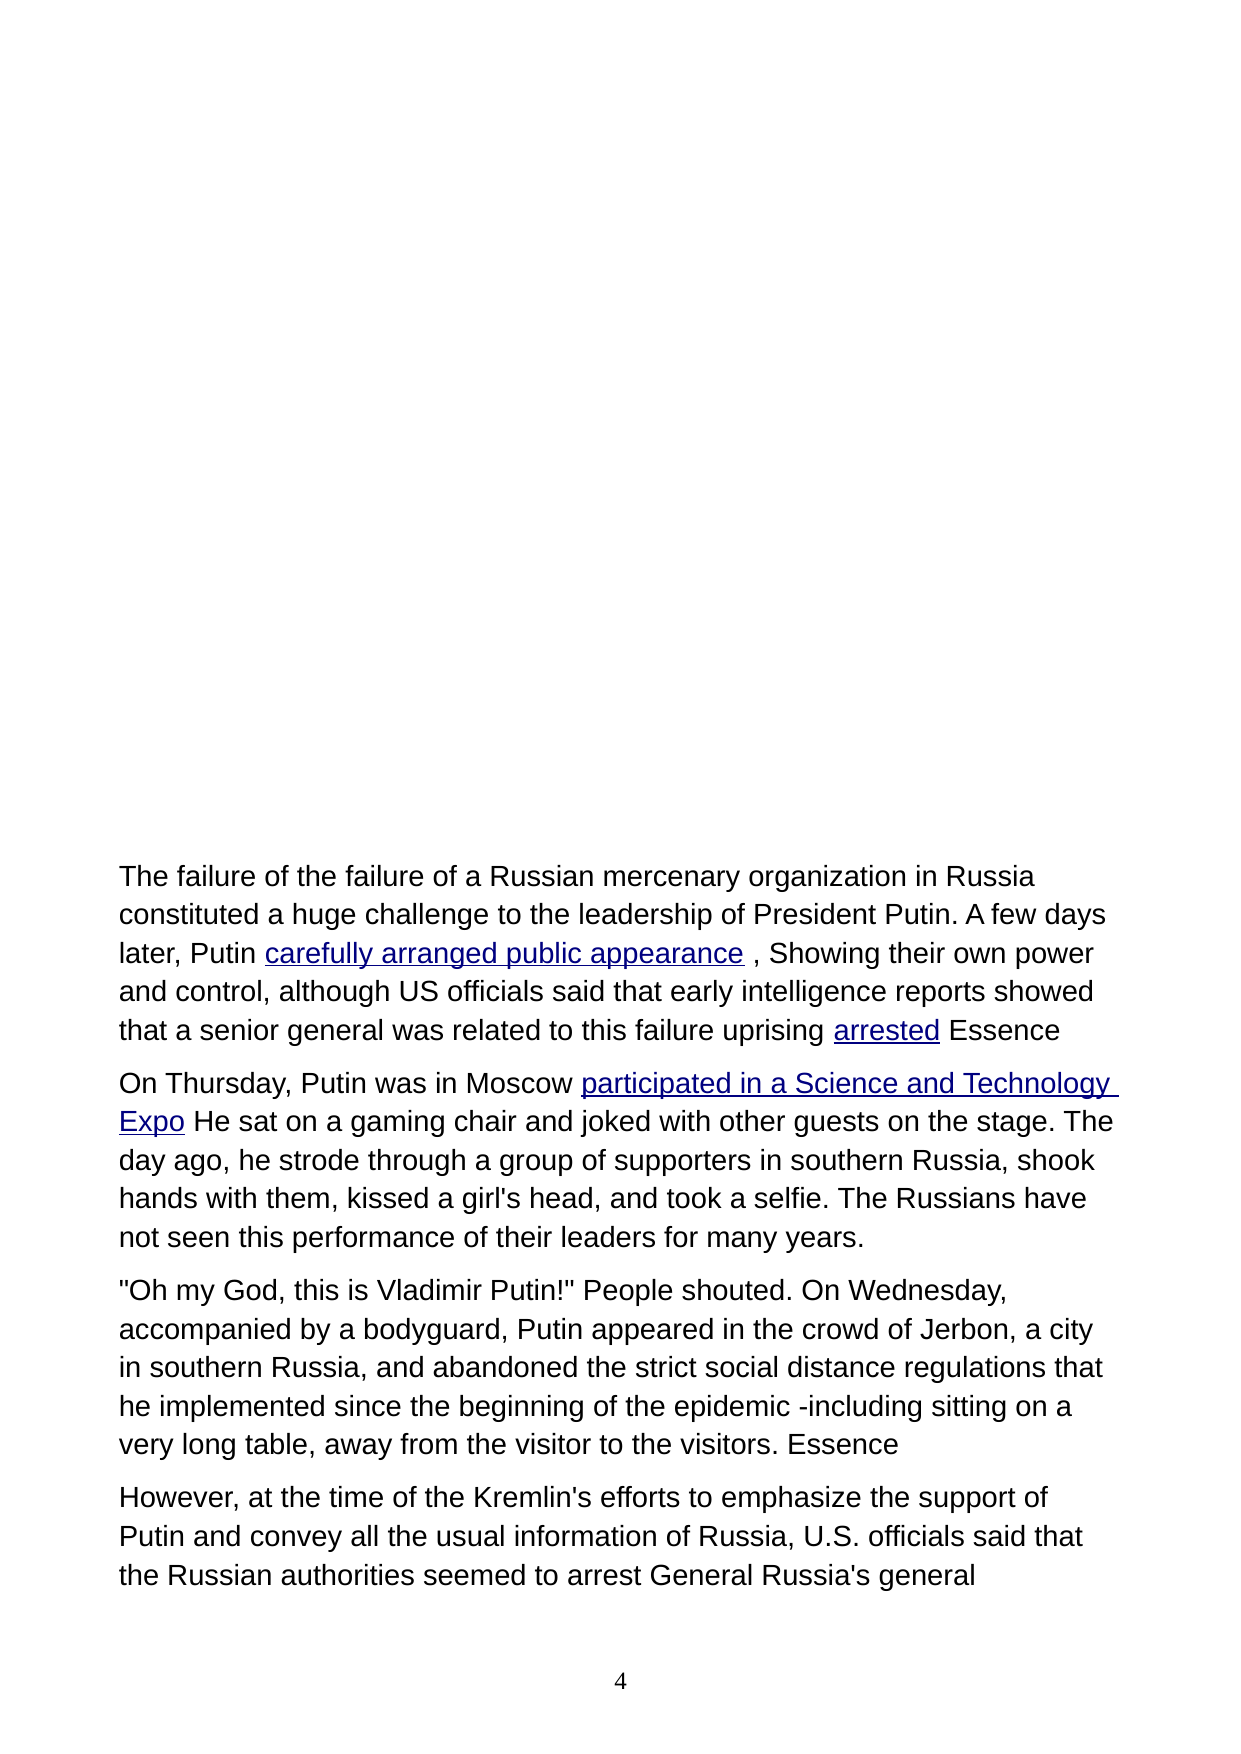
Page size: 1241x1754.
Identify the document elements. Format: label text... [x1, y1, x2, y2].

text On Thursday, Putin was in Moscow participated in a Science and Technology Expo He sat on a gaming chair and joked with other guests on the stage. The day ago, he strode through a group of supporters in southern Russia, shook hands with them, kissed a girl's head, and took a selfie. The Russians have not seen this performance of their leaders for many years. [118, 1066, 1122, 1254]
text The failure of the failure of a Russian mercenary organization in Russia constituted a huge challenge to the leadership of President Putin. A few days later, Putin carefully arranged public appearance , Showing their own power and control, although US officials said that early intelligence reports showed that a senior general was related to this failure uprising arrested Essence [118, 118, 1122, 1046]
text However, at the time of the Kremlin's efforts to emphasize the support of Putin and convey all the usual information of Russia, U.S. officials said that the Russian authorities seemed to arrest General Russia's general [118, 1481, 1122, 1591]
text "Oh my God, this is Vladimir Putin!" People shouted. On Wednesday, accompanied by a bodyguard, Putin appeared in the crowd of Jerbon, a city in southern Russia, and abandoned the strict social distance regulations that he implemented since the beginning of the epidemic -including sitting on a very long table, away from the visitor to the visitors. Essence [118, 1273, 1122, 1461]
